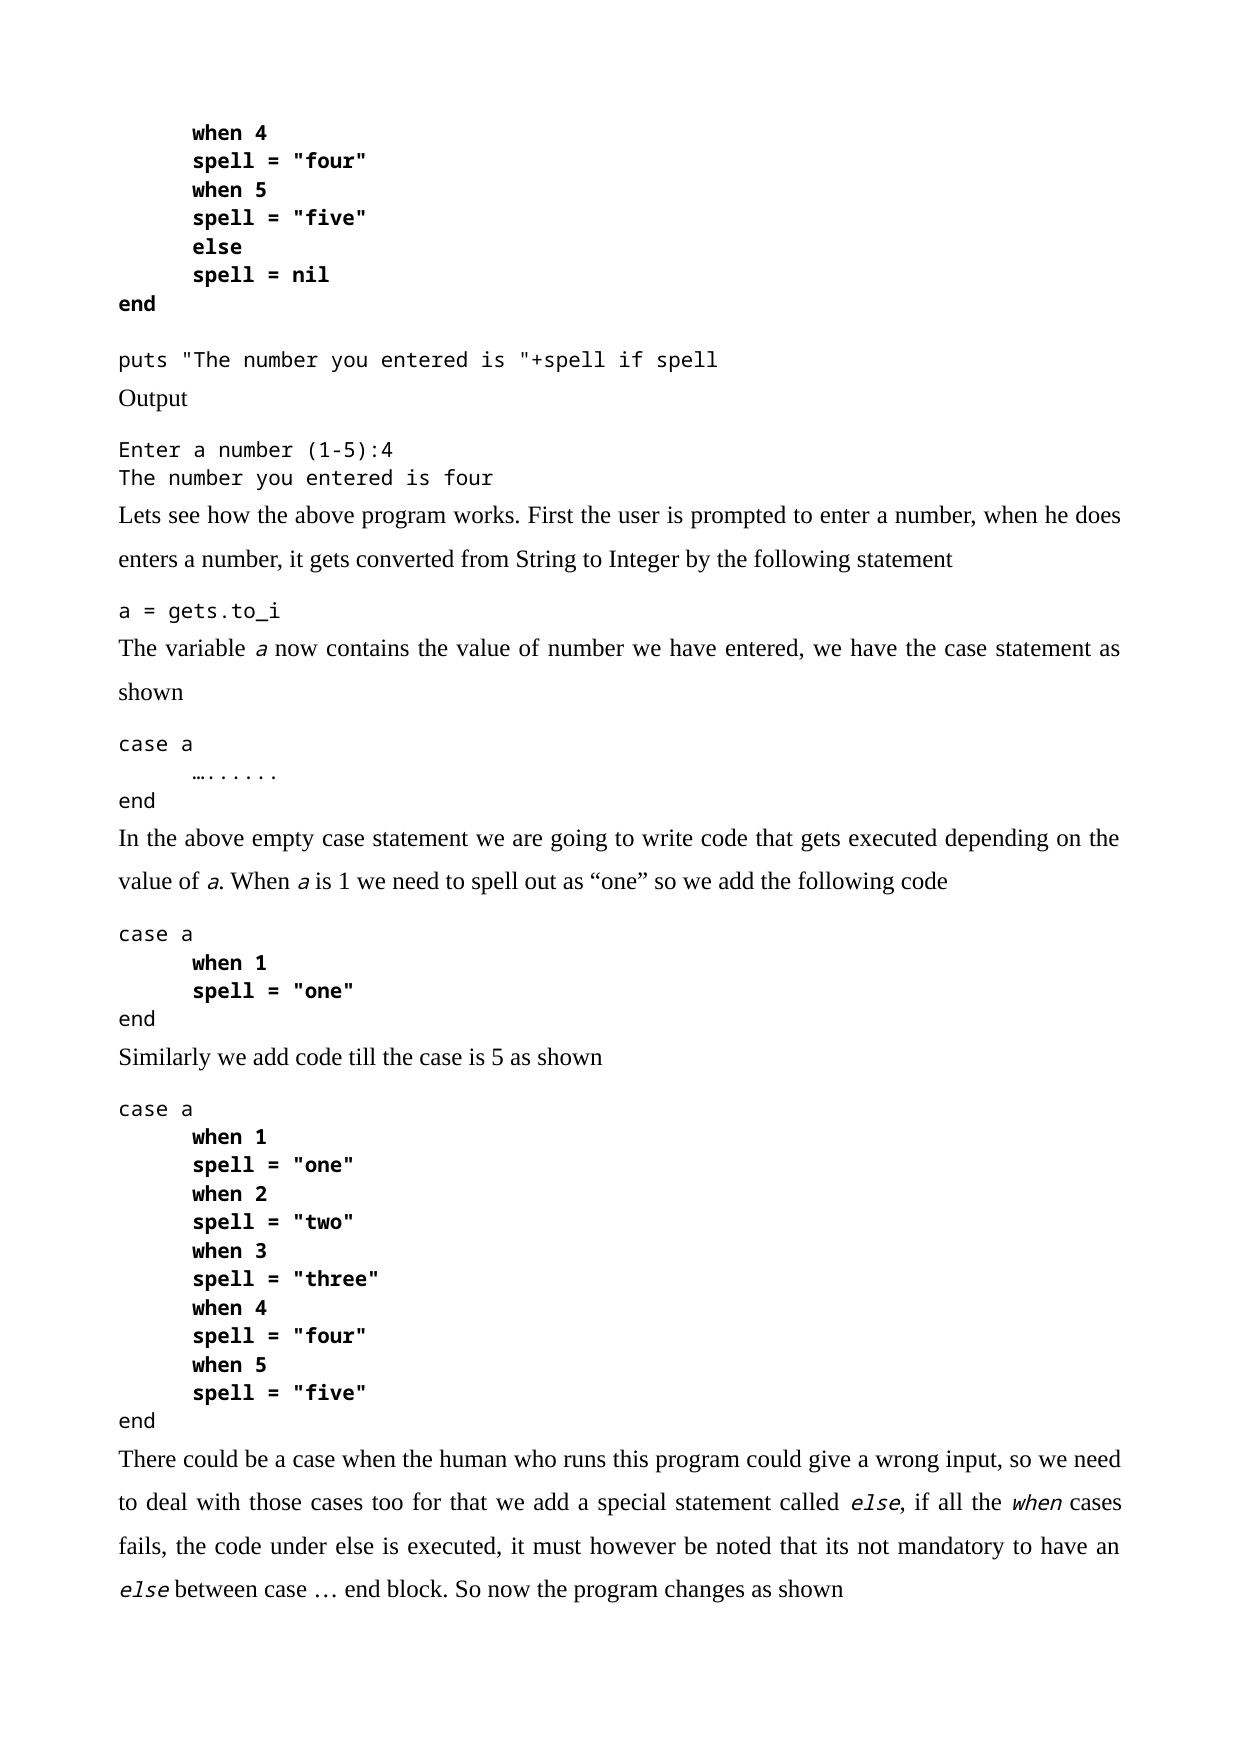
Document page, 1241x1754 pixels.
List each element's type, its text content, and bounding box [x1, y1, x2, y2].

text end [118, 786, 1122, 814]
text Similarly we add code till the case is 5 as shown [118, 1042, 1122, 1071]
text spell = "two" [118, 1207, 1122, 1236]
text when 5 [118, 175, 1122, 203]
text when 5 [118, 1350, 1122, 1378]
text when 1 [118, 948, 1122, 976]
text There could be a case when the human who runs this program could give a wrong input, so we need to deal with those cases too for that we add a special statement called else, if all the when cases fails, the code under else is executed, it must however be noted that its not mandatory to have an else between case … end block. So now the program changes as shown [118, 1444, 1122, 1603]
text case a [118, 729, 1122, 757]
text when 2 [118, 1179, 1122, 1207]
text when 3 [118, 1236, 1122, 1264]
text case a [118, 1094, 1122, 1122]
text when 4 [118, 1293, 1122, 1321]
text else [118, 232, 1122, 260]
text end [118, 289, 1122, 317]
text a = gets.to_i [118, 596, 1122, 624]
text puts "The number you entered is "+spell if spell [118, 346, 1122, 374]
text The number you entered is four [118, 463, 1122, 492]
text case a [118, 919, 1122, 948]
text spell = "four" [118, 1321, 1122, 1350]
text spell = "one" [118, 976, 1122, 1004]
text end [118, 1407, 1122, 1435]
text when 1 [118, 1122, 1122, 1151]
text spell = "one" [118, 1151, 1122, 1179]
text when 4 [118, 118, 1122, 147]
text Output [118, 383, 1122, 412]
text spell = "five" [118, 203, 1122, 232]
text spell = "four" [118, 147, 1122, 175]
text Lets see how the above program works. First the user is prompted to enter a number, when he does enters a number, it gets converted from String to Integer by the following statement [118, 501, 1122, 572]
text In the above empty case statement we are going to write code that gets executed depending on the value of a. When a is 1 we need to spell out as “one” so we add the following code [118, 823, 1122, 896]
text spell = "five" [118, 1378, 1122, 1407]
text …...... [118, 757, 1122, 786]
text spell = nil [118, 260, 1122, 289]
text Enter a number (1-5):4 [118, 435, 1122, 463]
text spell = "three" [118, 1264, 1122, 1293]
text end [118, 1004, 1122, 1033]
text The variable a now contains the value of number we have entered, we have the case statement as shown [118, 633, 1122, 706]
